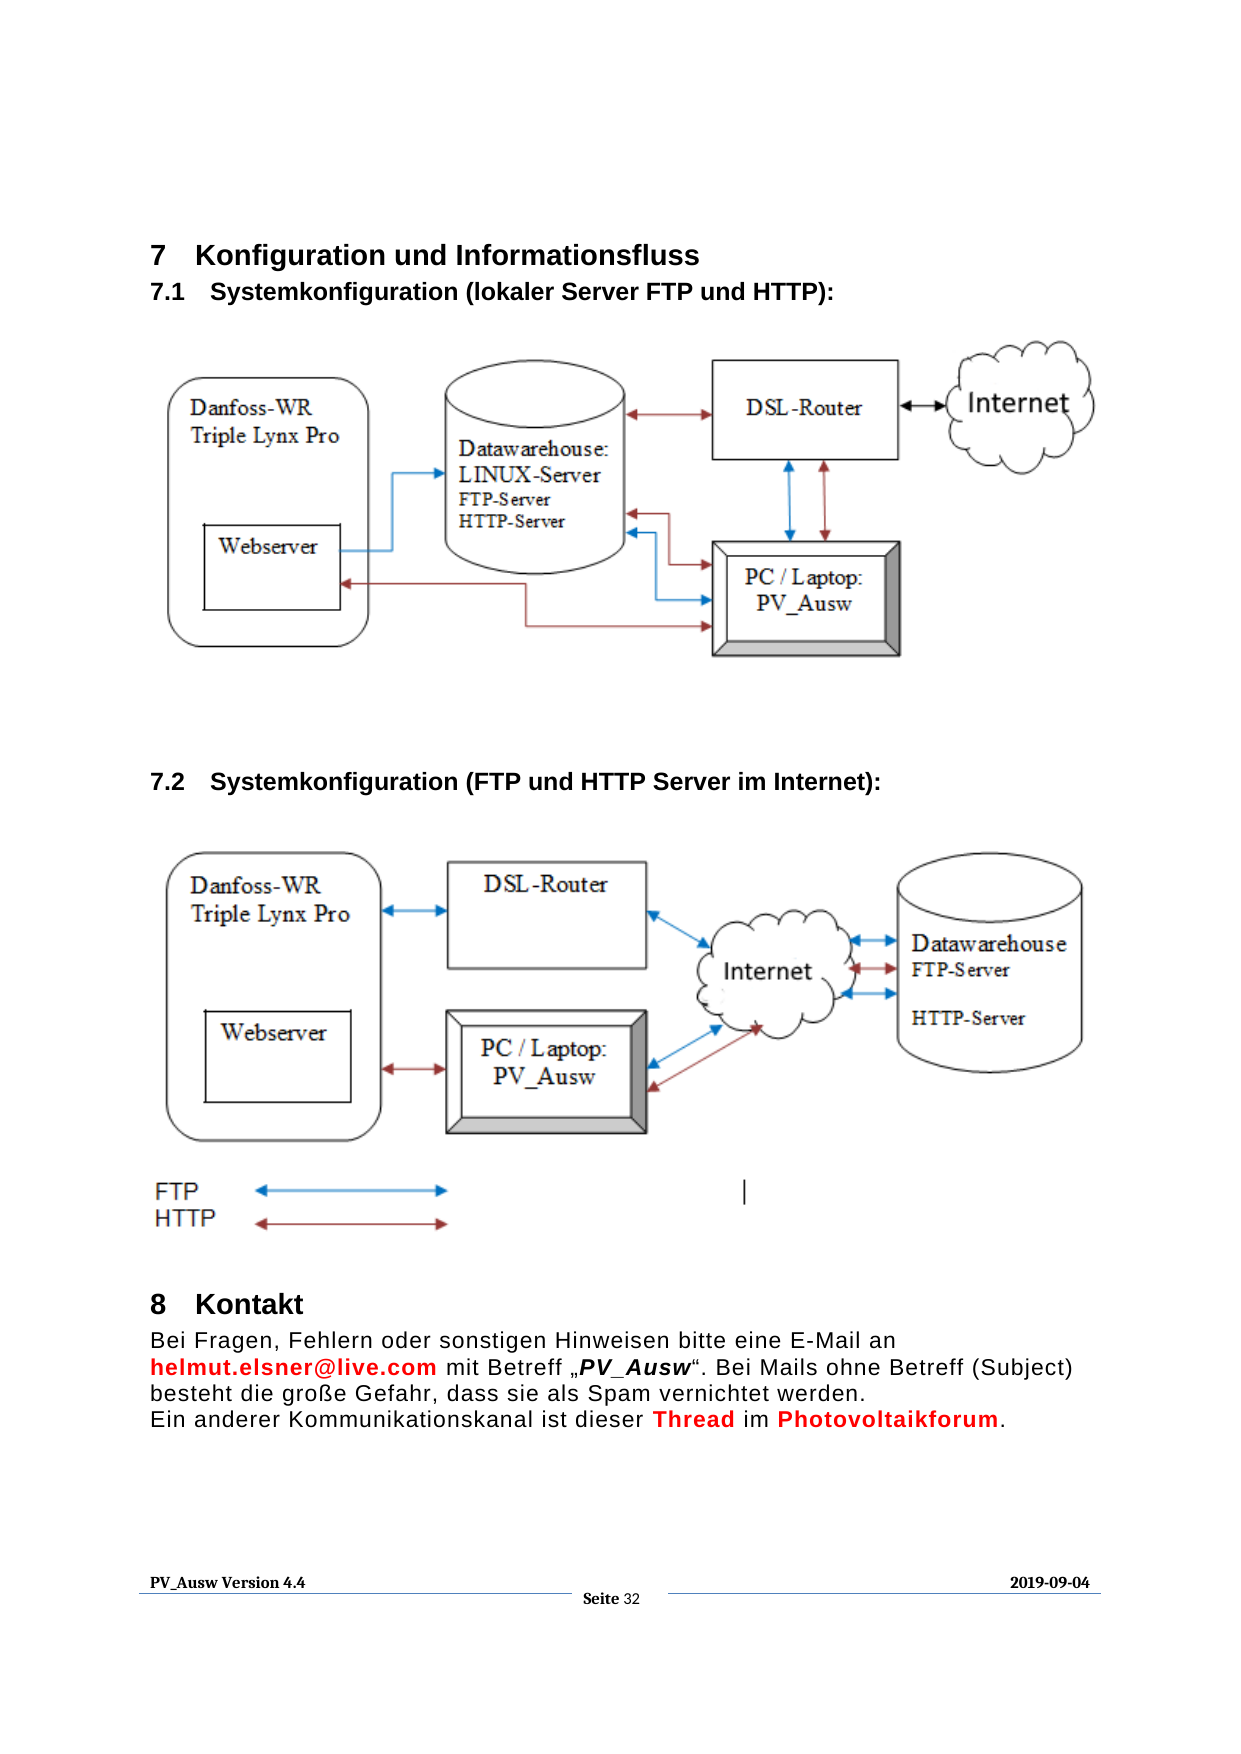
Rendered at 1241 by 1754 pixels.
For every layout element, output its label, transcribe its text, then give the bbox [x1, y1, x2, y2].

subtitle Systemkonfiguration (lokaler Server FTP und HTTP): [150, 277, 1090, 306]
picture [131, 335, 1109, 681]
subtitle Konfiguration und Informationsfluss [150, 237, 1090, 271]
text Bei Fragen, Fehlern oder sonstigen Hinweisen bitte eine E-Mail an helmut.elsner@live.com mit Betreff „PV_Ausw“. Bei Mails ohne Betreff (Subject) besteht die große Gefahr, dass sie als Spam vernichtet werden. [150, 1327, 1090, 1406]
subtitle Kontakt [150, 1287, 1090, 1321]
picture [124, 825, 1117, 1244]
subtitle Systemkonfiguration (FTP und HTTP Server im Internet): [150, 767, 1090, 796]
text Ein anderer Kommunikationskanal ist dieser Thread im Photovoltaikforum. [150, 1406, 1090, 1432]
